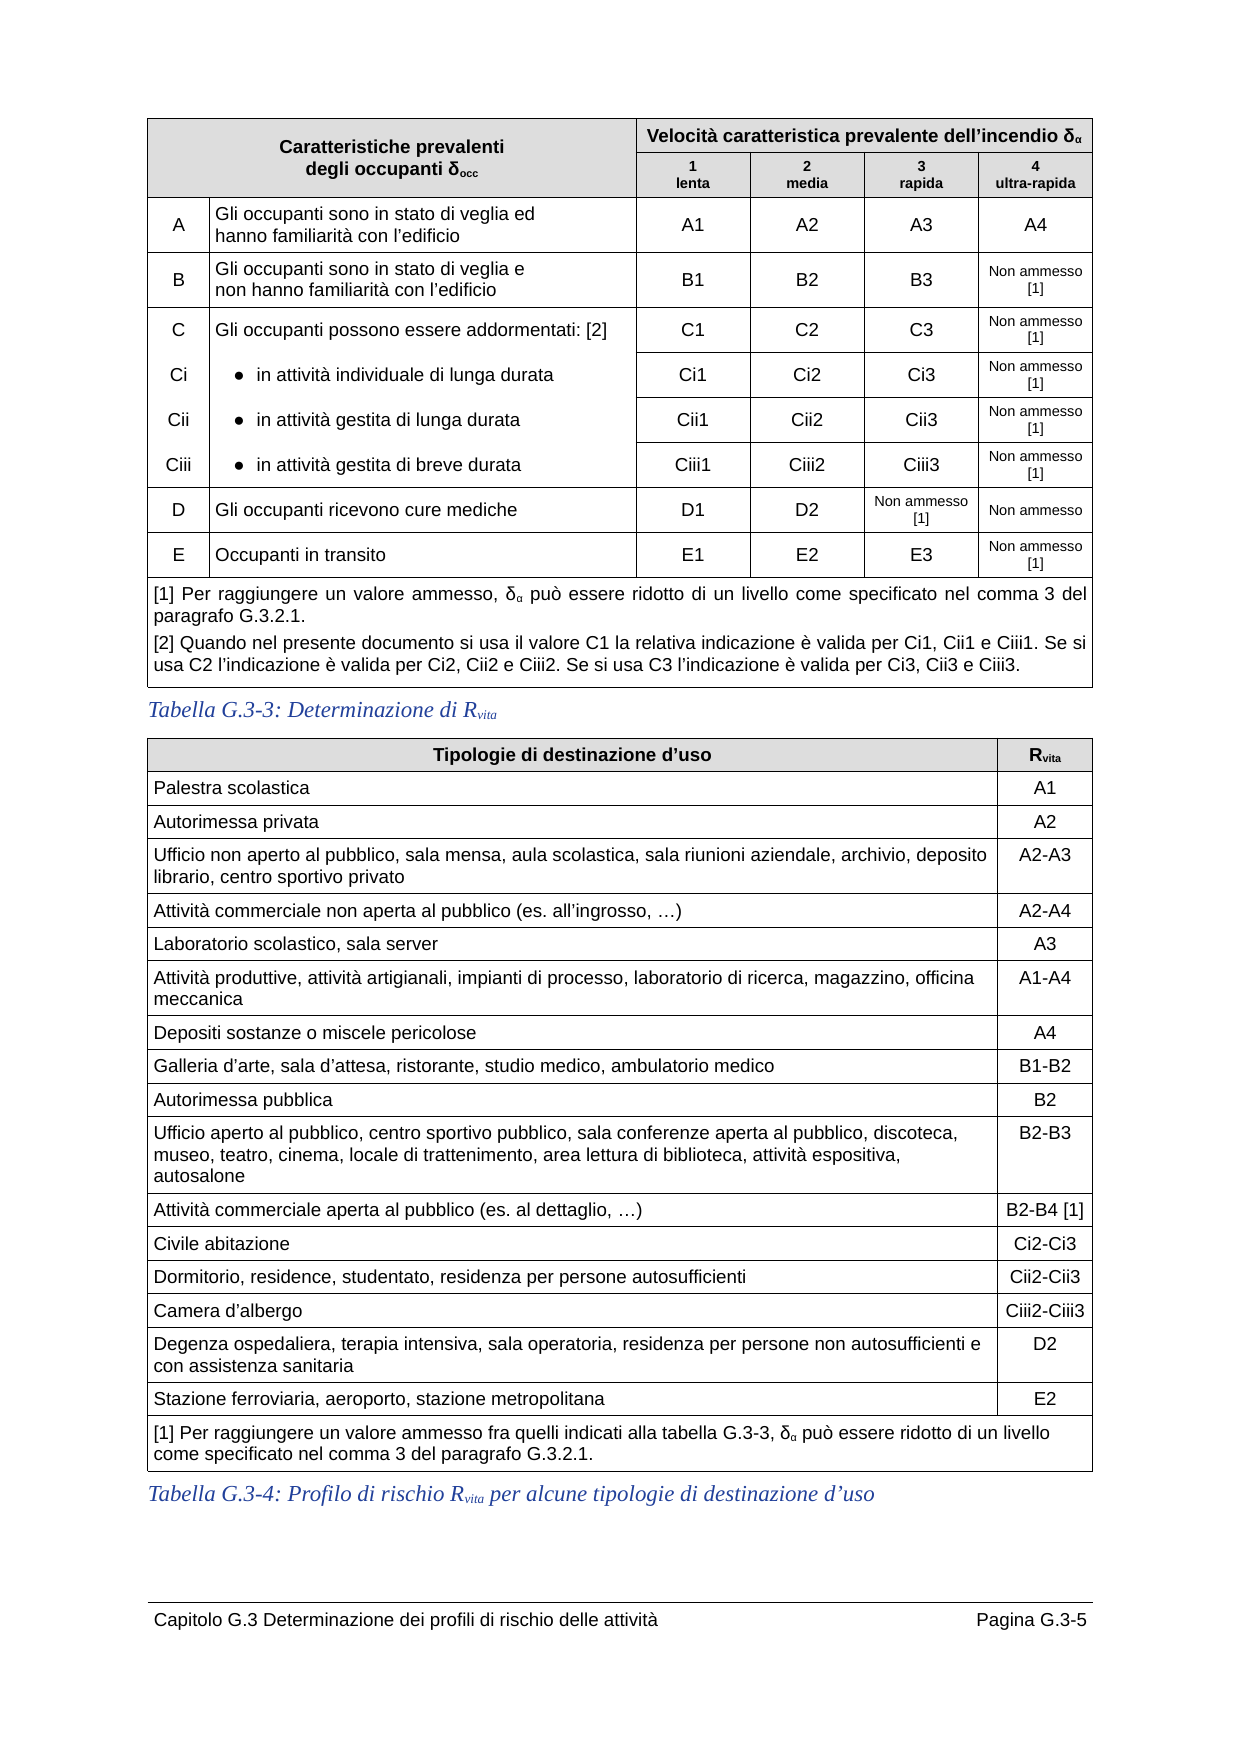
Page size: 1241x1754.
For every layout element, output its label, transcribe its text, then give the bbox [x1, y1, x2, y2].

table_cell B [148, 253, 209, 307]
table_cell in attività gestita di lunga durata [210, 397, 636, 442]
table_cell Cii1 [637, 398, 750, 442]
table_cell E2 [751, 533, 864, 577]
table_header Rvita [998, 739, 1092, 771]
table_cell D2 [751, 488, 864, 532]
table_cell Ciii [148, 442, 209, 487]
table_cell A4 [998, 1016, 1092, 1049]
table_cell A [148, 198, 209, 252]
table_cell B2-B4 [1] [998, 1194, 1092, 1226]
table_cell Ci3 [865, 353, 978, 397]
table_cell Camera d’albergo [148, 1294, 997, 1327]
table_cell Non ammesso [979, 488, 1092, 532]
table_cell Non ammesso [1] [979, 353, 1092, 397]
table_cell Gli occupanti ricevono cure mediche [210, 488, 636, 532]
table_cell [1] Per raggiungere un valore ammesso, δα può essere ridotto di un livello come specificato nel comma 3 del paragrafo G.3.2.1. [2] Quando nel presente documento si usa il valore C1 la relativa indicazione è valida per Ci1, Cii1 e Ciii1. Se si usa C2 l’indicazione è valida per Ci2, Cii2 e Ciii2. Se si usa C3 l’indicazione è valida per Ci3, Cii3 e Ciii3. [148, 578, 1092, 687]
table_cell Ciii2 [751, 443, 864, 487]
table_cell Non ammesso [1] [979, 308, 1092, 352]
table_cell Occupanti in transito [210, 533, 636, 577]
table_cell Cii [148, 397, 209, 442]
table_cell Degenza ospedaliera, terapia intensiva, sala operatoria, residenza per persone non autosufficienti e con assistenza sanitaria [148, 1328, 997, 1382]
table_cell Ci [148, 352, 209, 397]
table_cell [1] Per raggiungere un valore ammesso fra quelli indicati alla tabella G.3-3, δα può essere ridotto di un livello come specificato nel comma 3 del paragrafo G.3.2.1. [148, 1416, 1092, 1471]
table_cell A2-A4 [998, 894, 1092, 927]
table_cell Non ammesso [1] [979, 533, 1092, 577]
table_cell Depositi sostanze o miscele pericolose [148, 1016, 997, 1049]
table_cell Gli occupanti possono essere addormentati: [2] [210, 308, 636, 352]
table_cell A1 [998, 772, 1092, 804]
table_cell A2 [751, 198, 864, 252]
table_cell 3 rapida [865, 153, 978, 197]
table_cell 2 media [751, 153, 864, 197]
table_cell C2 [751, 308, 864, 352]
table_cell E2 [998, 1383, 1092, 1415]
table_cell Ciii1 [637, 443, 750, 487]
table_cell D2 [998, 1328, 1092, 1382]
table_cell 4 ultra-rapida [979, 153, 1092, 197]
table_cell B1-B2 [998, 1050, 1092, 1082]
table_cell Ci1 [637, 353, 750, 397]
table_cell Palestra scolastica [148, 772, 997, 804]
table_cell B1 [637, 253, 750, 307]
table_cell Ci2 [751, 353, 864, 397]
table_cell A4 [979, 198, 1092, 252]
table_cell Autorimessa privata [148, 806, 997, 838]
table_cell Cii2 [751, 398, 864, 442]
table_cell C [148, 308, 209, 352]
table_cell Non ammesso [1] [979, 253, 1092, 307]
table_cell E1 [637, 533, 750, 577]
table_cell C3 [865, 308, 978, 352]
table_cell Ci2-Ci3 [998, 1227, 1092, 1260]
table_cell C1 [637, 308, 750, 352]
table_header Tipologie di destinazione d’uso [148, 739, 997, 771]
table_cell Attività commerciale aperta al pubblico (es. al dettaglio, …) [148, 1194, 997, 1226]
table_cell Cii2-Cii3 [998, 1261, 1092, 1293]
table_cell B2 [751, 253, 864, 307]
table_cell Cii3 [865, 398, 978, 442]
text Tabella G.3-4: Profilo di rischio Rvita per alcune tipologie di destinazione d’uso [148, 1480, 1093, 1506]
table_cell Non ammesso [1] [865, 488, 978, 532]
table_cell in attività gestita di breve durata [210, 442, 636, 487]
table_cell Non ammesso [1] [979, 443, 1092, 487]
table_cell D [148, 488, 209, 532]
table_header Velocità caratteristica prevalente dell’incendio δα [637, 119, 1092, 152]
table_cell Ufficio non aperto al pubblico, sala mensa, aula scolastica, sala riunioni aziendale, archivio, deposito librario, centro sportivo privato [148, 839, 997, 893]
table_cell Attività commerciale non aperta al pubblico (es. all’ingrosso, …) [148, 894, 997, 927]
table_cell D1 [637, 488, 750, 532]
table_cell A3 [865, 198, 978, 252]
table_cell E3 [865, 533, 978, 577]
table_cell Non ammesso [1] [979, 398, 1092, 442]
table_cell 1 lenta [637, 153, 750, 197]
table_cell Gli occupanti sono in stato di veglia e non hanno familiarità con l’edificio [210, 253, 636, 307]
table_cell A1 [637, 198, 750, 252]
table_cell Laboratorio scolastico, sala server [148, 928, 997, 960]
table_cell Stazione ferroviaria, aeroporto, stazione metropolitana [148, 1383, 997, 1415]
table_header Caratteristiche prevalenti degli occupanti δocc [148, 119, 636, 197]
table_cell E [148, 533, 209, 577]
table_cell A2 [998, 806, 1092, 838]
table_cell Autorimessa pubblica [148, 1084, 997, 1116]
table_cell Ciii3 [865, 443, 978, 487]
table_cell Galleria d’arte, sala d’attesa, ristorante, studio medico, ambulatorio medico [148, 1050, 997, 1082]
table_cell Ufficio aperto al pubblico, centro sportivo pubblico, sala conferenze aperta al pubblico, discoteca, museo, teatro, cinema, locale di trattenimento, area lettura di biblioteca, attività espositiva, autosalone [148, 1117, 997, 1193]
table_cell A1-A4 [998, 961, 1092, 1015]
table_cell Dormitorio, residence, studentato, residenza per persone autosufficienti [148, 1261, 997, 1293]
table_cell A2-A3 [998, 839, 1092, 893]
table_cell in attività individuale di lunga durata [210, 352, 636, 397]
table_cell A3 [998, 928, 1092, 960]
table_cell B3 [865, 253, 978, 307]
table_cell Gli occupanti sono in stato di veglia ed hanno familiarità con l’edificio [210, 198, 636, 252]
text Tabella G.3-3: Determinazione di Rvita [148, 696, 1093, 723]
table_cell B2 [998, 1084, 1092, 1116]
table_cell Ciii2-Ciii3 [998, 1294, 1092, 1327]
table_cell Civile abitazione [148, 1227, 997, 1260]
table_cell B2-B3 [998, 1117, 1092, 1193]
table_cell Attività produttive, attività artigianali, impianti di processo, laboratorio di ricerca, magazzino, officina meccanica [148, 961, 997, 1015]
